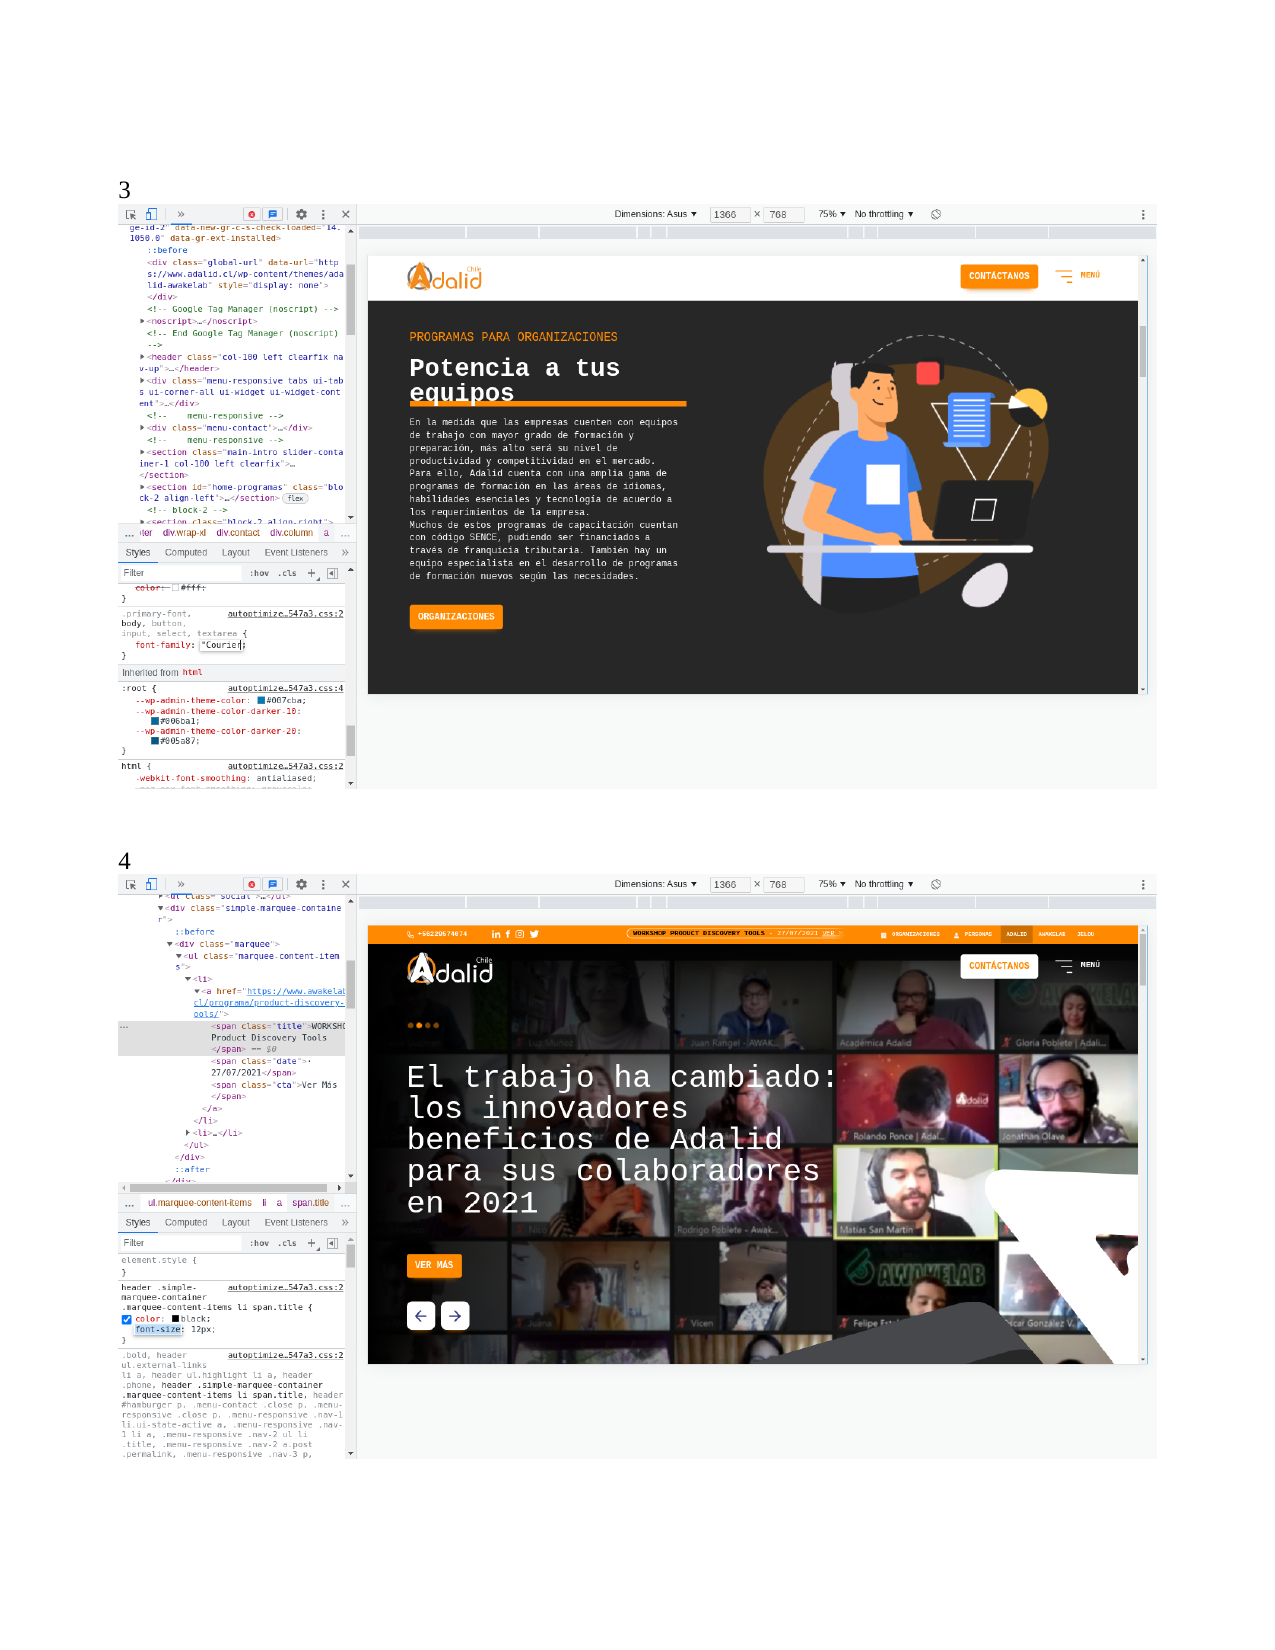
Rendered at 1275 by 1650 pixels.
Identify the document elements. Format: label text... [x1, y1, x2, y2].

picture [118, 204, 1157, 789]
picture [118, 874, 1157, 1459]
text 3 [118, 176, 1157, 204]
text 4 [118, 846, 1157, 874]
